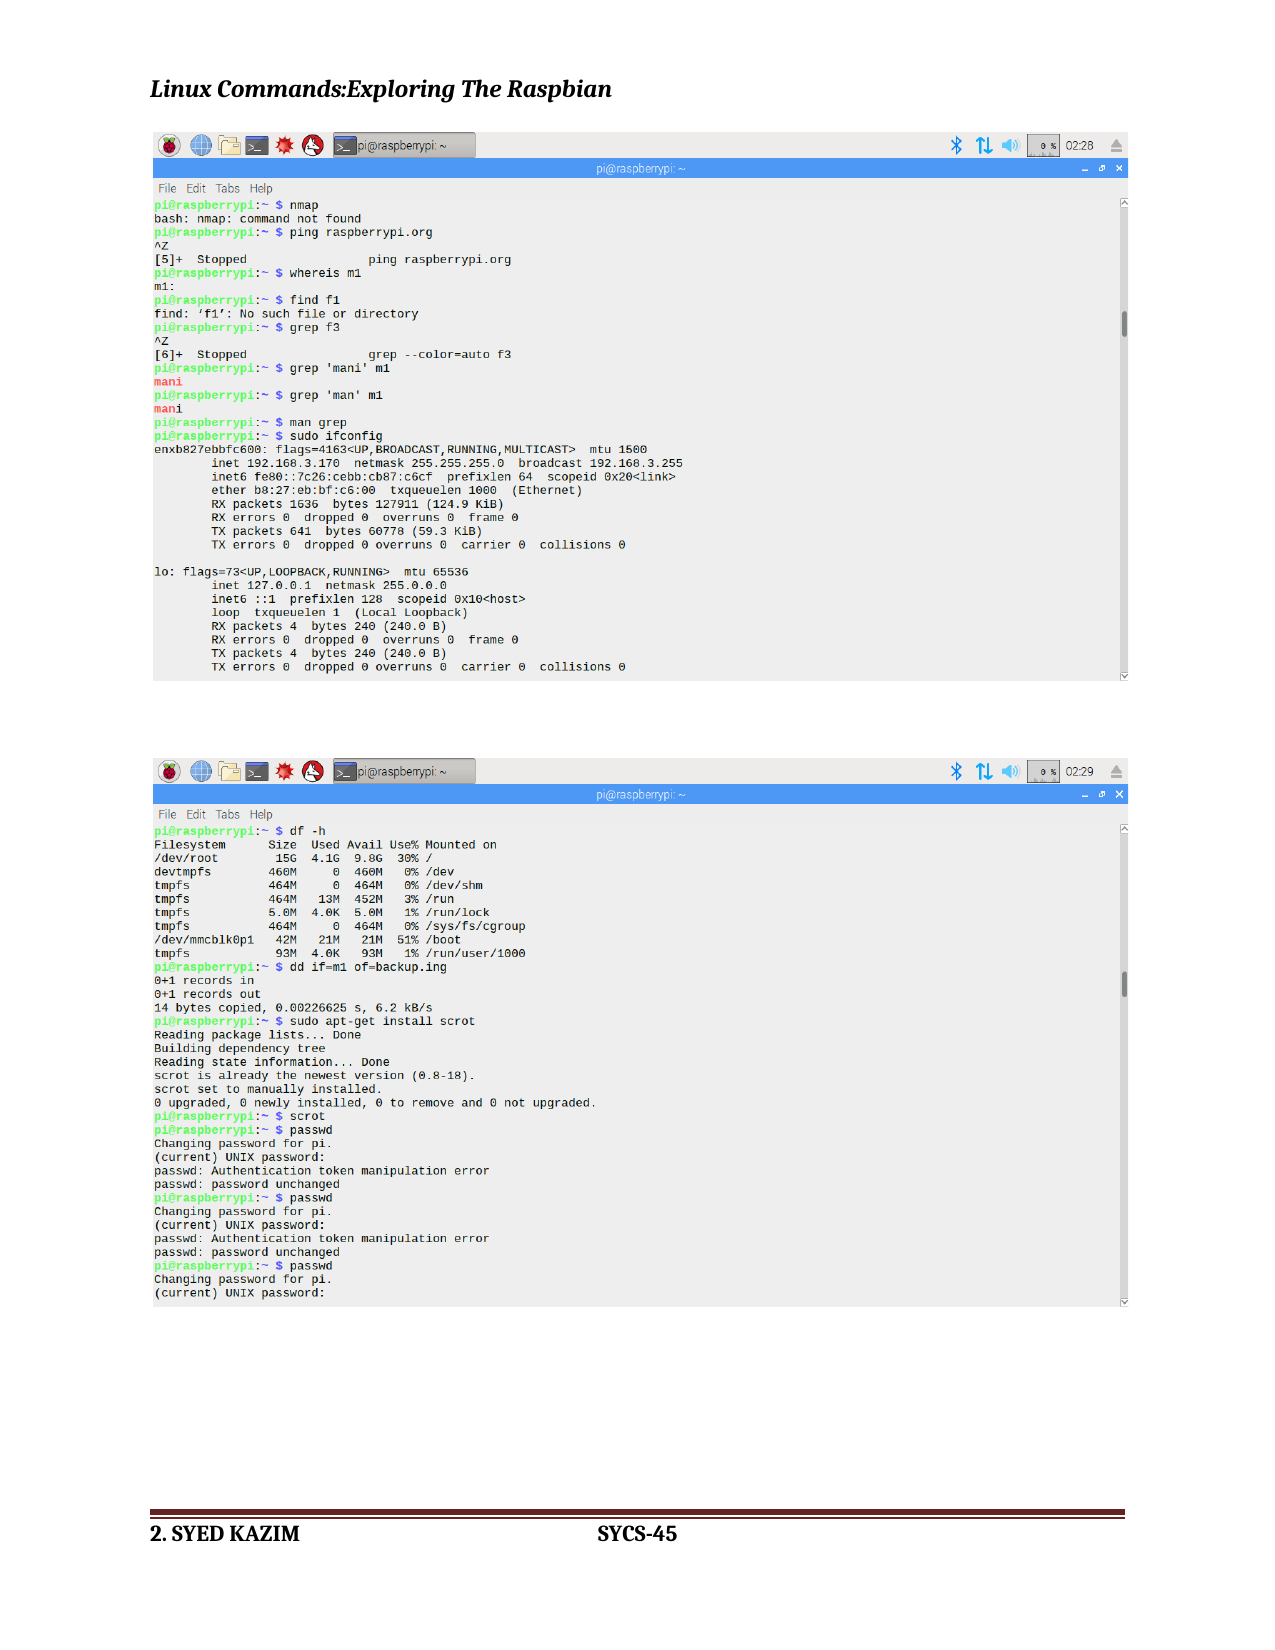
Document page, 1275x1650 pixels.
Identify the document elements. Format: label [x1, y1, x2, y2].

picture [153, 758, 1129, 1307]
picture [153, 132, 1129, 681]
